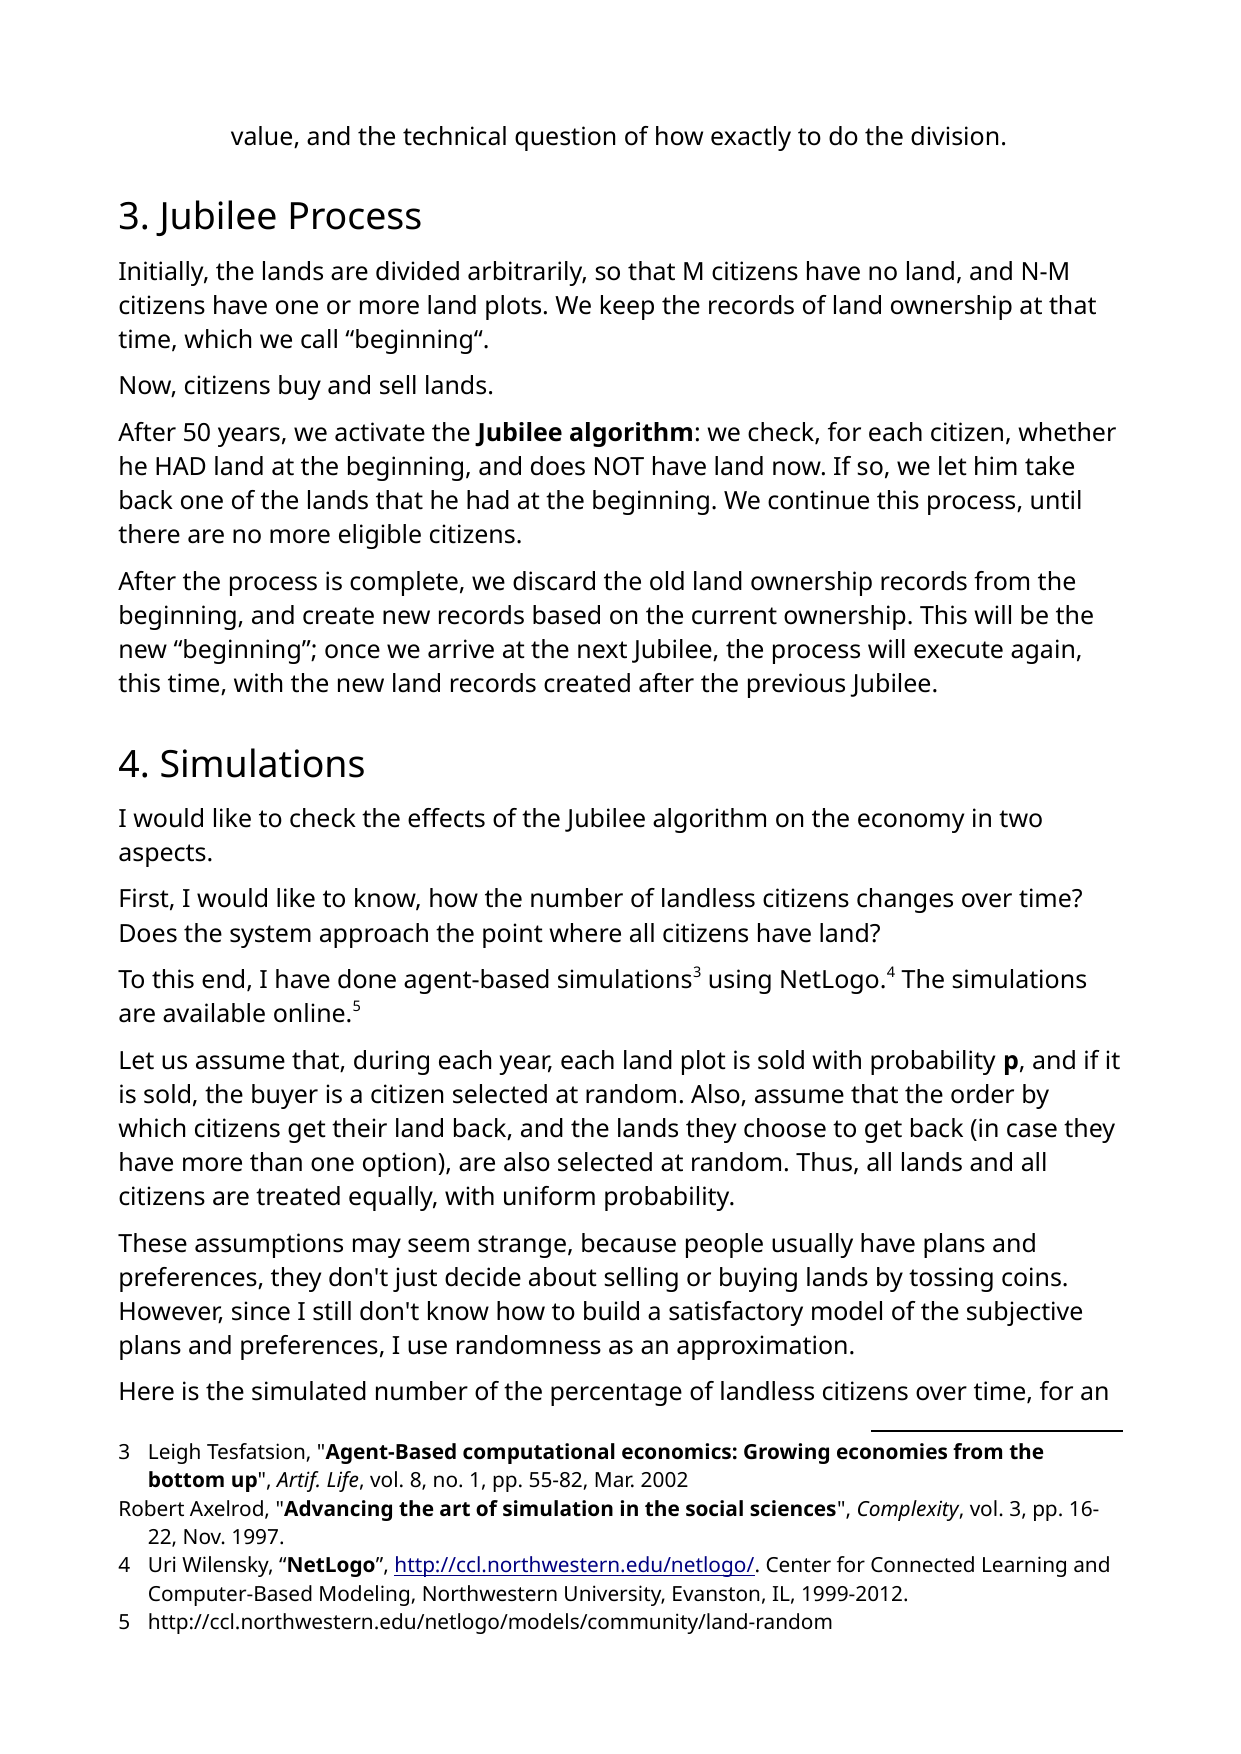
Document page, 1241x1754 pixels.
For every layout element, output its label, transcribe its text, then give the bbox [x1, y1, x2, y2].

text These assumptions may seem strange, because people usually have plans and preferences, they don't just decide about selling or buying lands by tossing coins. However, since I still don't know how to build a satisfactory model of the subjective plans and preferences, I use randomness as an approximation. [118, 1225, 1122, 1361]
text First, I would like to know, how the number of landless citizens changes over time? Does the system approach the point where all citizens have land? [118, 881, 1122, 949]
text Let us assume that, during each year, each land plot is sold with probability p, and if it is sold, the buyer is a citizen selected at random. Also, assume that the order by which citizens get their land back, and the lands they choose to get back (in case they have more than one option), are also selected at random. Thus, all lands and all citizens are treated equally, with uniform probability. [118, 1042, 1122, 1213]
text Now, citizens buy and sell lands. [118, 368, 1122, 402]
text Robert Axelrod, "Advancing the art of simulation in the social sciences", Complexity, vol. 3, pp. 16-22, Nov. 1997. [118, 1494, 1122, 1551]
text After the process is complete, we discard the old land ownership records from the beginning, and create new records based on the current ownership. This will be the new “beginning”; once we arrive at the next Jubilee, the process will execute again, this time, with the new land records created after the previous Jubilee. [118, 563, 1122, 699]
text Leigh Tesfatsion, "Agent-Based computational economics: Growing economies from the bottom up", Artif. Life, vol. 8, no. 1, pp. 55-82, Mar. 2002 [118, 1437, 1122, 1494]
subtitle 3. Jubilee Process [118, 190, 1122, 241]
subtitle 4. Simulations [118, 737, 1122, 788]
text Uri Wilensky, “NetLogo”, http://ccl.northwestern.edu/netlogo/. Center for Connected Learning and Computer-Based Modeling, Northwestern University, Evanston, IL, 1999-2012. [118, 1551, 1122, 1607]
text http://ccl.northwestern.edu/netlogo/models/community/land-random [118, 1607, 1122, 1636]
text After 50 years, we activate the Jubilee algorithm: we check, for each citizen, whether he HAD land at the beginning, and does NOT have land now. If so, we let him take back one of the lands that he had at the beginning. We continue this process, until there are no more eligible citizens. [118, 414, 1122, 551]
list value, and the technical question of how exactly to do the division. [193, 118, 1122, 152]
text Here is the simulated number of the percentage of landless citizens over time, for an [118, 1374, 1122, 1408]
text To this end, I have done agent-based simulations using NetLogo. The simulations are available online. [118, 962, 1122, 1030]
text Initially, the lands are divided arbitrarily, so that M citizens have no land, and N-M citizens have one or more land plots. We keep the records of land ownership at that time, which we call “beginning“. [118, 253, 1122, 355]
text I would like to check the effects of the Jubilee algorithm on the economy in two aspects. [118, 801, 1122, 869]
